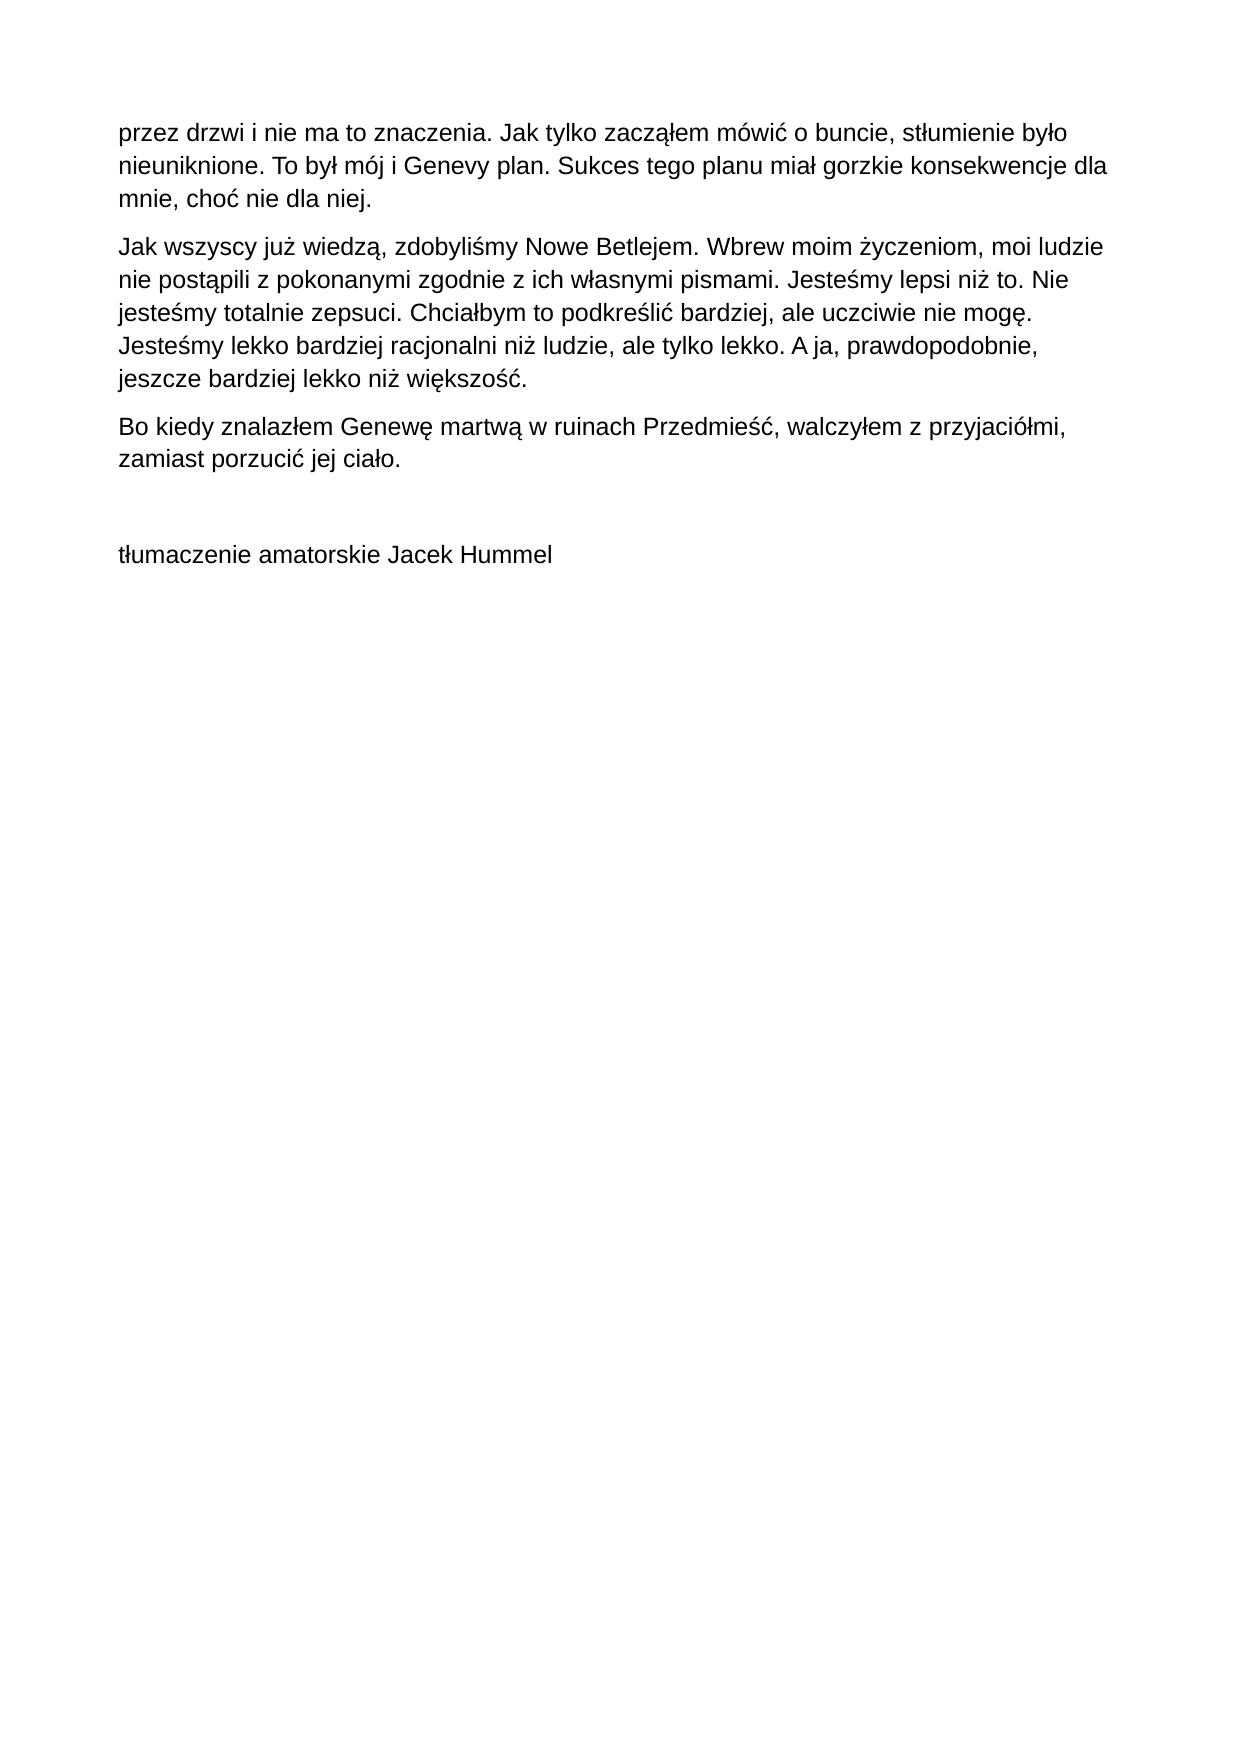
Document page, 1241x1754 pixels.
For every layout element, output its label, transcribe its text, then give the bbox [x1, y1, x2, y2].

text Bo kiedy znalazłem Genewę martwą w ruinach Przedmieść, walczyłem z przyjaciółmi, zamiast porzucić jej ciało. [118, 411, 1122, 473]
text przez drzwi i nie ma to znaczenia. Jak tylko zacząłem mówić o buncie, stłumienie było nieuniknione. To był mój i Genevy plan. Sukces tego planu miał gorzkie konsekwencje dla mnie, choć nie dla niej. [118, 118, 1122, 213]
text Jak wszyscy już wiedzą, zdobyliśmy Nowe Betlejem. Wbrew moim życzeniom, moi ludzie nie postąpili z pokonanymi zgodnie z ich własnymi pismami. Jesteśmy lepsi niż to. Nie jesteśmy totalnie zepsuci. Chciałbym to podkreślić bardziej, ale uczciwie nie mogę. Jesteśmy lekko bardziej racjonalni niż ludzie, ale tylko lekko. A ja, prawdopodobnie, jeszcze bardziej lekko niż większość. [118, 232, 1122, 393]
text tłumaczenie amatorskie Jacek Hummel [118, 540, 1122, 568]
